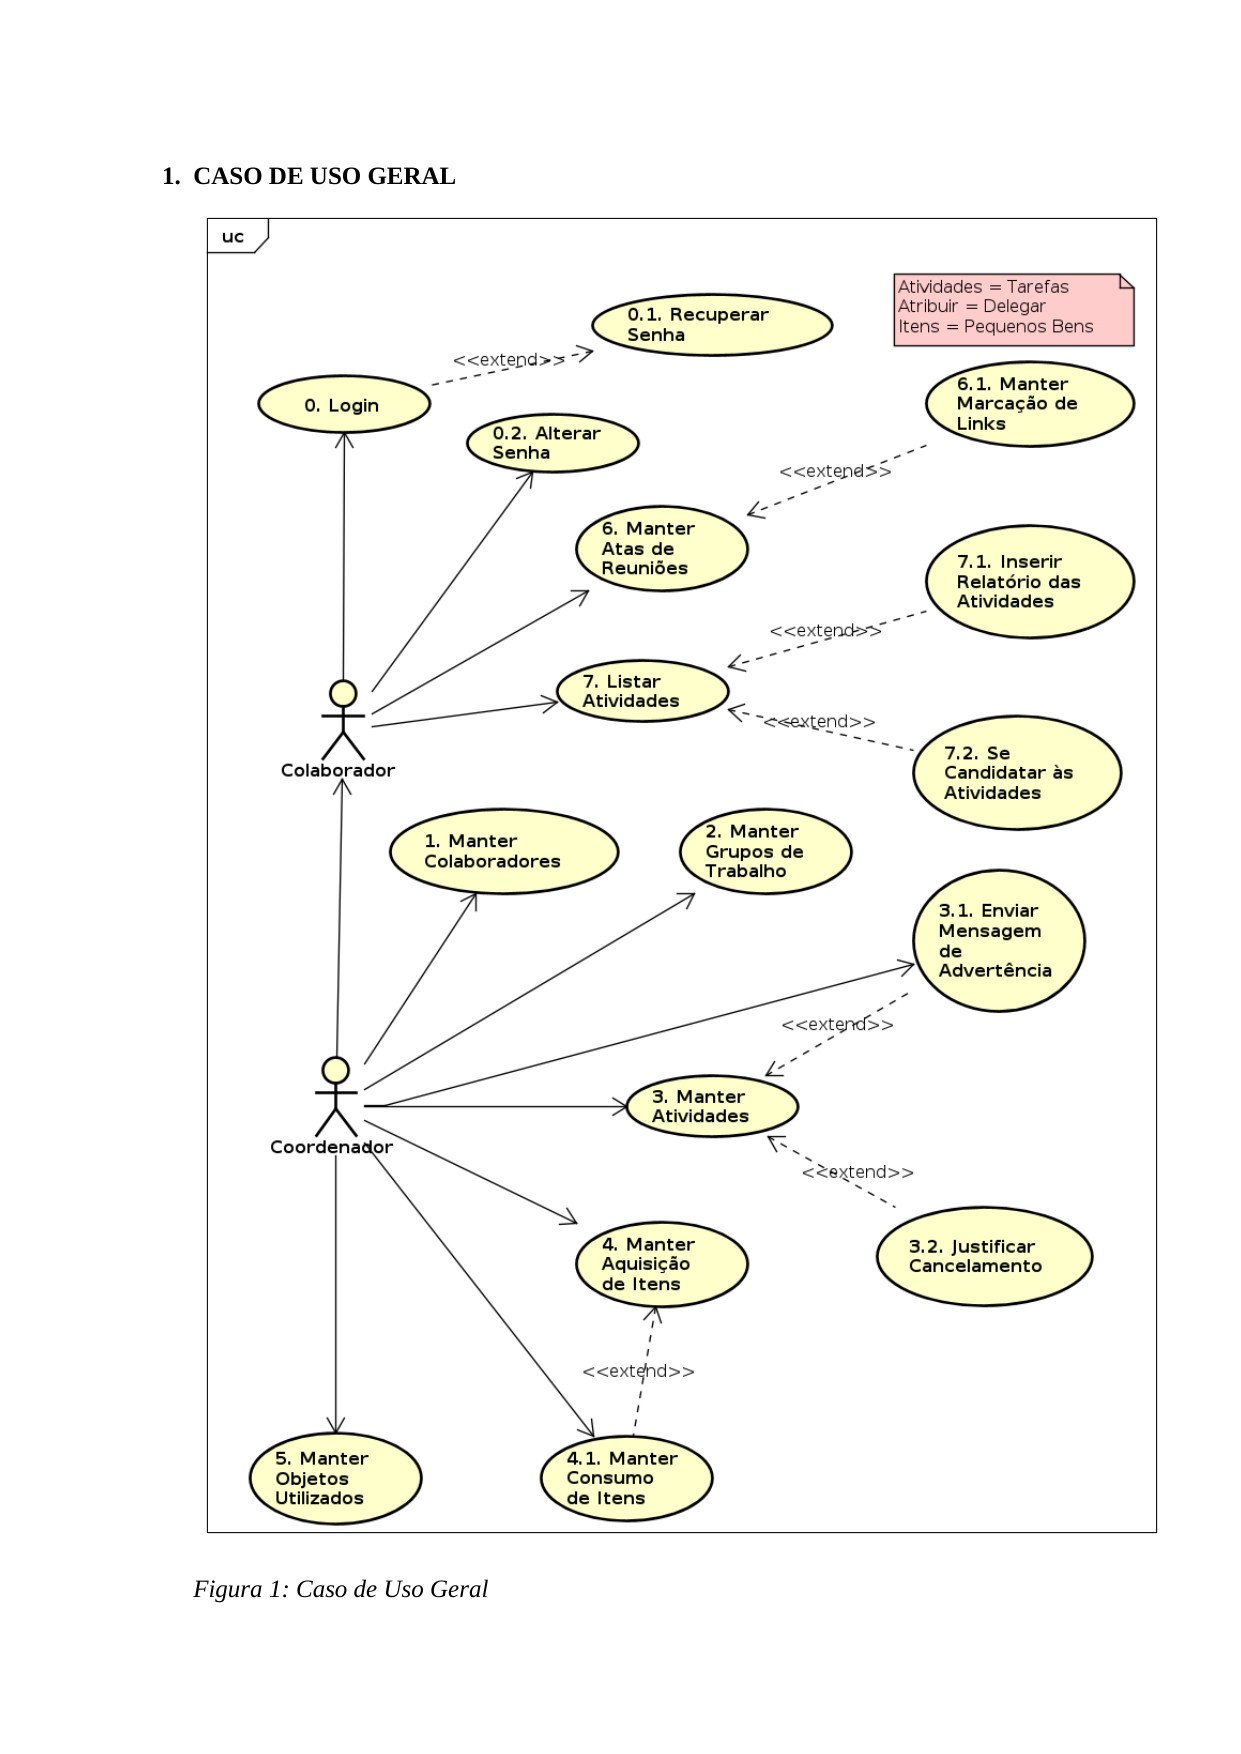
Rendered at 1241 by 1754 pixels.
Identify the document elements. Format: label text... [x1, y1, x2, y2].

picture [193, 204, 1170, 1546]
list Figura 1: Caso de Uso Geral [193, 1546, 1169, 1603]
list CASO DE USO GERAL [156, 161, 1122, 190]
